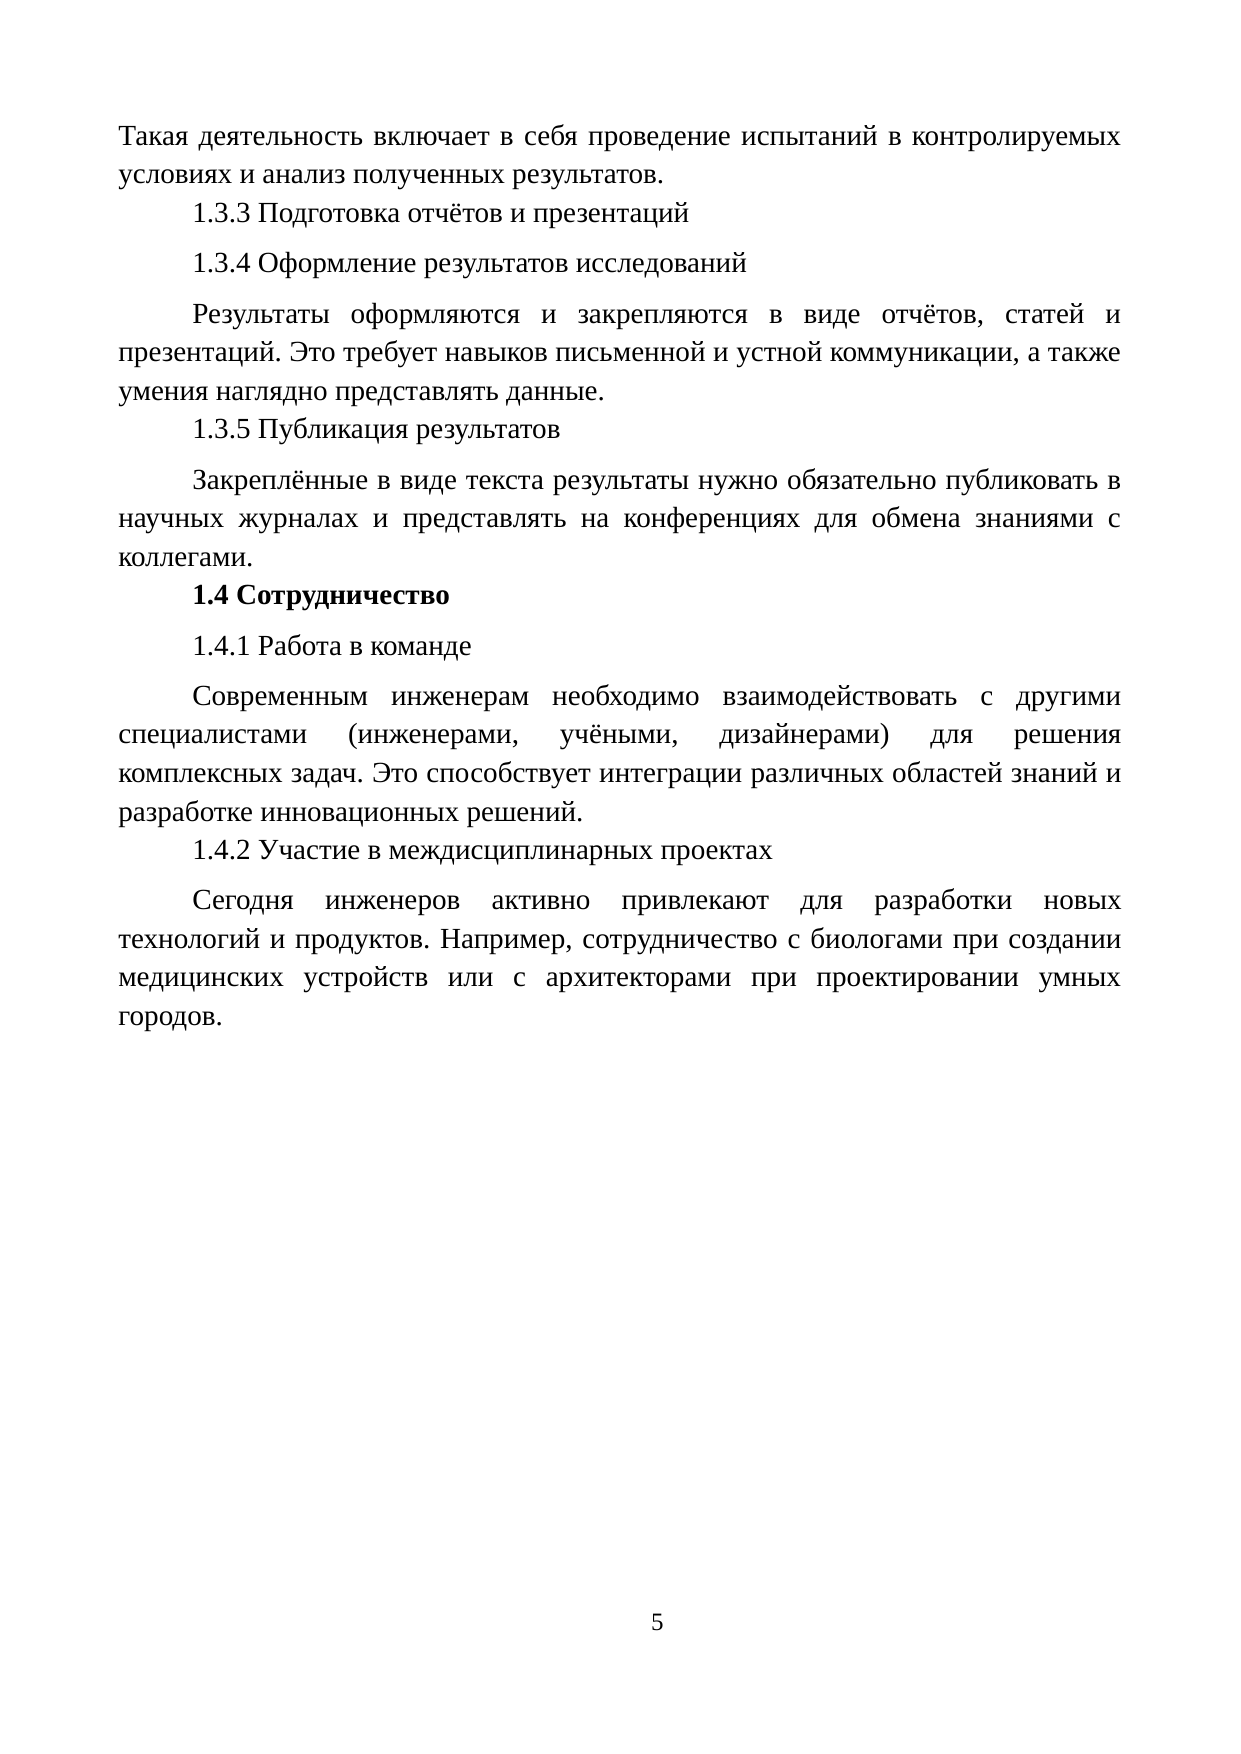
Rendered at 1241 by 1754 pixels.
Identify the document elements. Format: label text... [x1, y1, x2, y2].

subtitle Оформление результатов исследований [118, 246, 1122, 279]
subtitle Сотрудничество [118, 577, 1122, 611]
subtitle Подготовка отчётов и презентаций [118, 195, 1122, 229]
subtitle Работа в команде [118, 628, 1122, 661]
text Современным инженерам необходимо взаимодействовать с другими специалистами (инженерами, учёными, дизайнерами) для решения комплексных задач. Это способствует интеграции различных областей знаний и разработке инновационных решений. [118, 678, 1122, 827]
text Результаты оформляются и закрепляются в виде отчётов, статей и презентаций. Это требует навыков письменной и устной коммуникации, а также умения наглядно представлять данные. [118, 296, 1122, 406]
subtitle Публикация результатов [118, 411, 1122, 445]
text Закреплённые в виде текста результаты нужно обязательно публиковать в научных журналах и представлять на конференциях для обмена знаниями с коллегами. [118, 462, 1122, 572]
subtitle Участие в междисциплинарных проектах [118, 832, 1122, 866]
text Такая деятельность включает в себя проведение испытаний в контролируемых условиях и анализ полученных результатов. [118, 118, 1122, 190]
text Сегодня инженеров активно привлекают для разработки новых технологий и продуктов. Например, сотрудничество с биологами при создании медицинских устройств или с архитекторами при проектировании умных городов. [118, 882, 1122, 1032]
